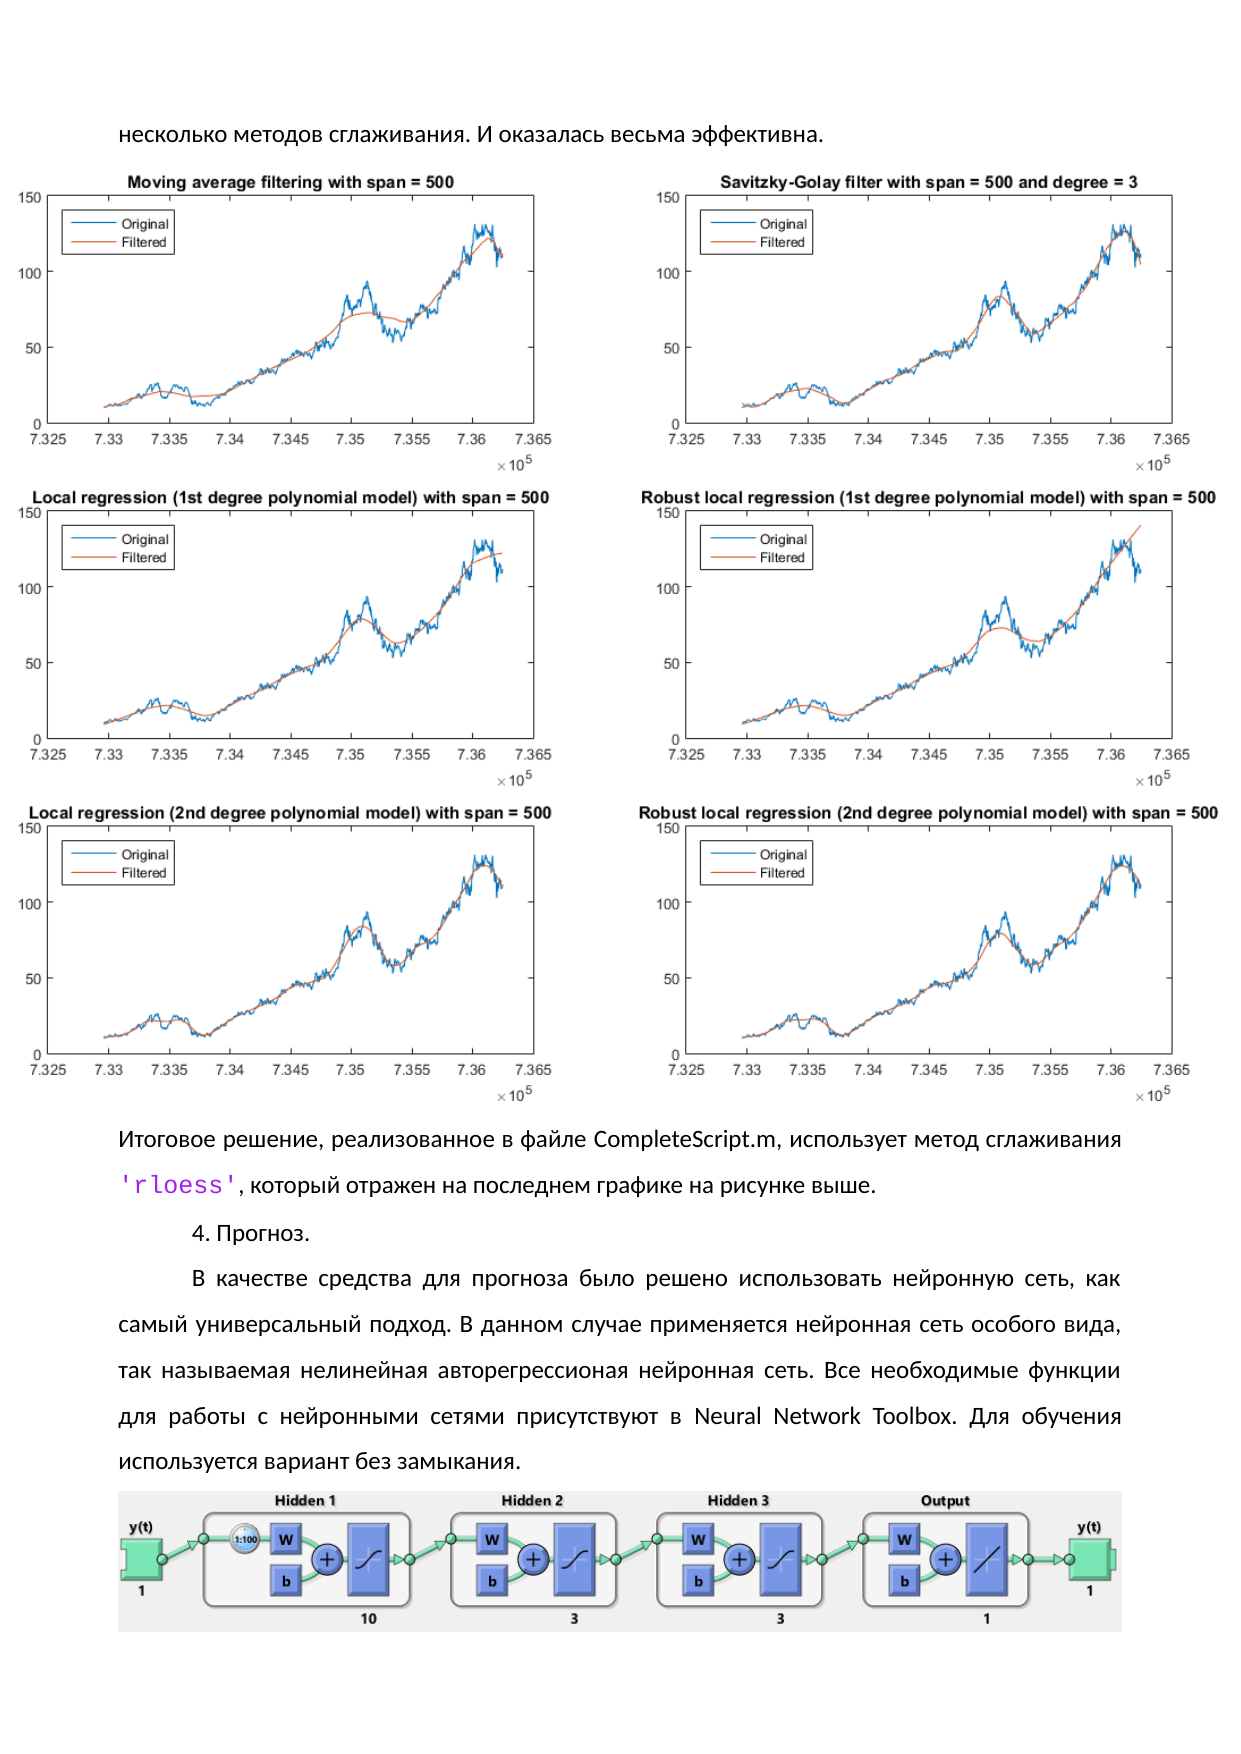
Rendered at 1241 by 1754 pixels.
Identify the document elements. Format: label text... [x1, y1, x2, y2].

text В качестве средства для прогноза было решено использовать нейронную сеть, как самый универсальный подход. В данном случае применяется нейронная сеть особого вида, так называемая нелинейная авторегрессионая нейронная сеть. Все необходимые функции для работы с нейронными сетями присутствуют в Neural Network Toolbox. Для обучения используется вариант без замыкания. [118, 1263, 1122, 1476]
text несколько методов сглаживания. И оказалась весьма эффективна. [118, 118, 1122, 149]
text Итоговое решение, реализованное в файле CompleteScript.m, использует метод сглаживания 'rloess', который отражен на последнем графике на рисунке выше. [118, 1109, 1122, 1201]
picture [118, 1491, 1122, 1632]
text 4. Прогноз. [118, 1217, 1122, 1247]
picture [14, 163, 1226, 1109]
